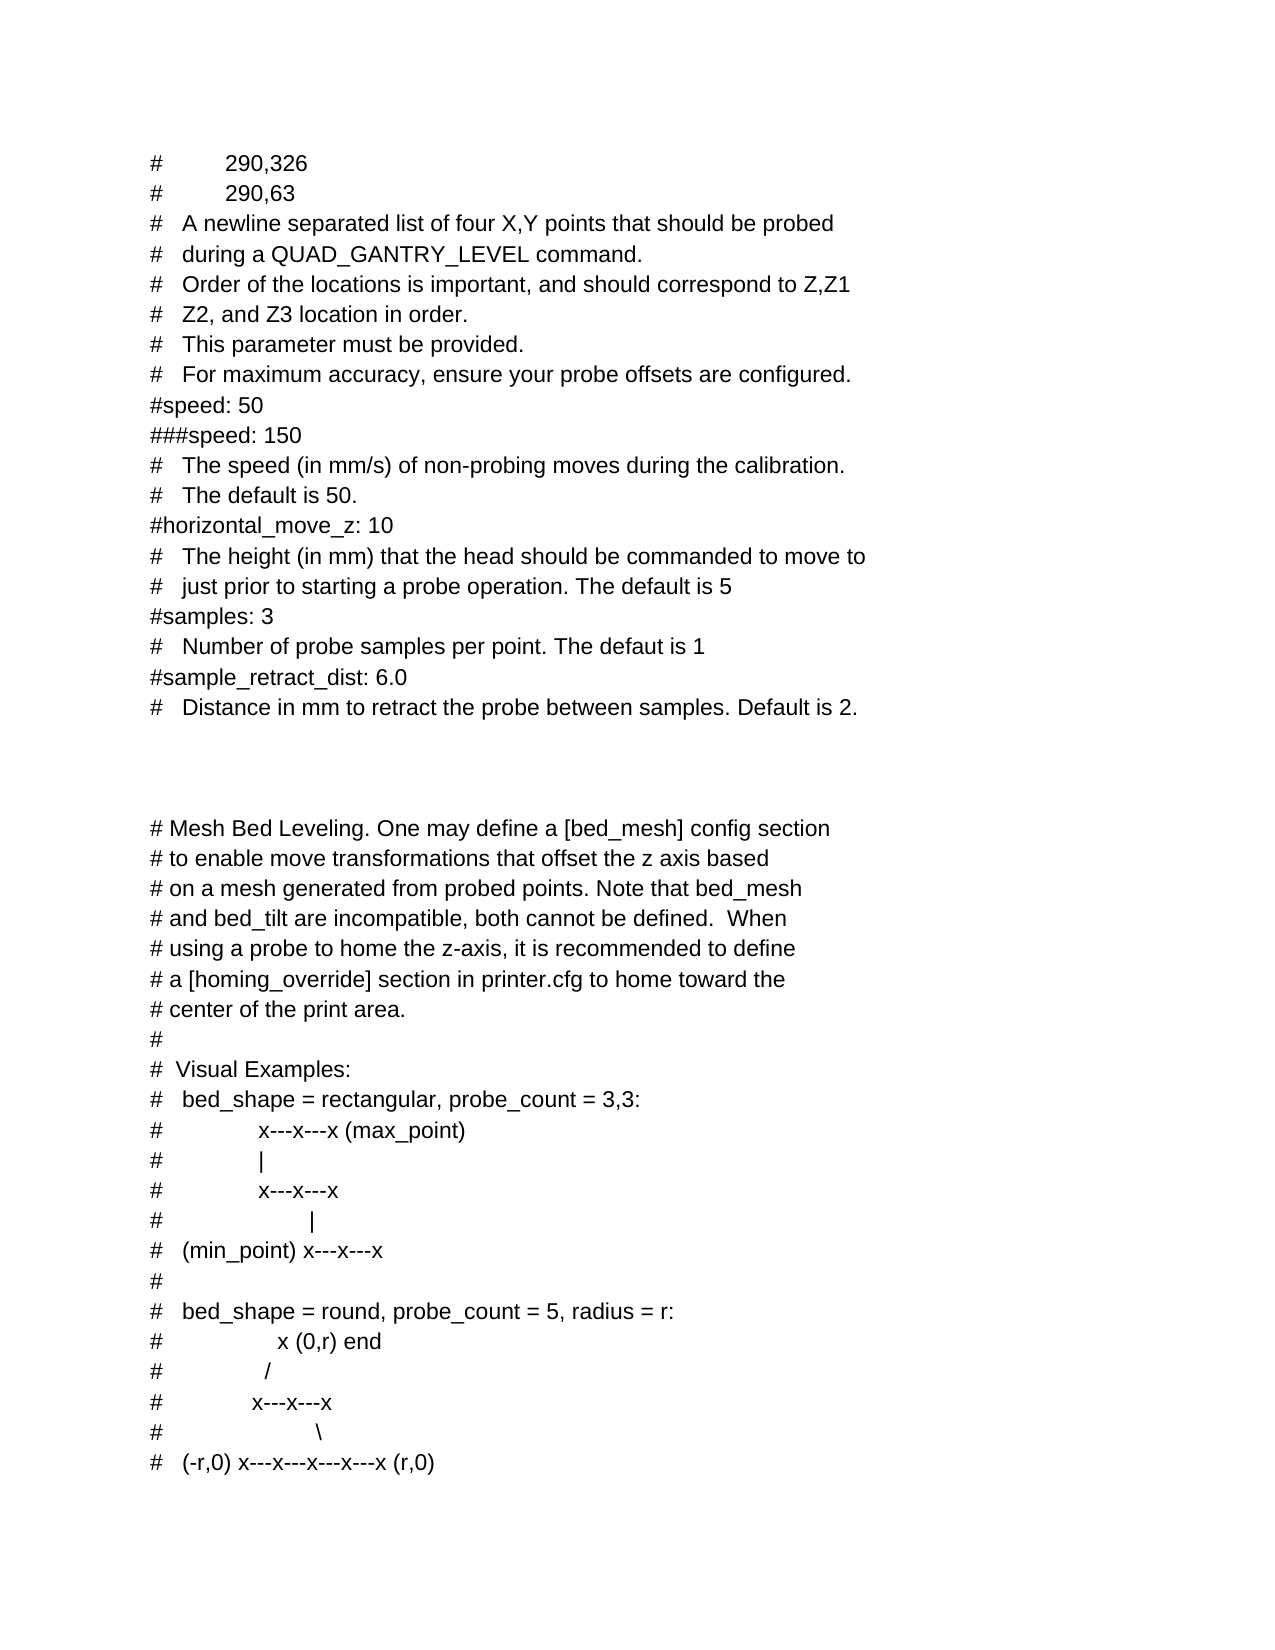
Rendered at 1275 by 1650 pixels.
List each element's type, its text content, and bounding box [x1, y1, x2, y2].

text # The speed (in mm/s) of non-probing moves during the calibration. [150, 452, 1125, 478]
text # A newline separated list of four X,Y points that should be probed [150, 210, 1125, 237]
text # Z2, and Z3 location in order. [150, 301, 1125, 327]
text # using a probe to home the z-axis, it is recommended to define [150, 935, 1125, 962]
text # [150, 1268, 1125, 1294]
text # (-r,0) x---x---x---x---x (r,0) [150, 1449, 1125, 1475]
text # a [homing_override] section in printer.cfg to home toward the [150, 966, 1125, 992]
text # The default is 50. [150, 482, 1125, 509]
text # x (0,r) end [150, 1328, 1125, 1354]
text #speed: 50 [150, 392, 1125, 418]
text # This parameter must be provided. [150, 331, 1125, 358]
text # \ [150, 1419, 1125, 1445]
text # x---x---x [150, 1177, 1125, 1203]
text # during a QUAD_GANTRY_LEVEL command. [150, 241, 1125, 267]
text # x---x---x (max_point) [150, 1117, 1125, 1143]
text # 290,326 [150, 150, 1125, 176]
text # 290,63 [150, 180, 1125, 207]
text # [150, 1026, 1125, 1052]
text ###speed: 150 [150, 422, 1125, 448]
text # and bed_tilt are incompatible, both cannot be defined. When [150, 905, 1125, 932]
text # | [150, 1147, 1125, 1173]
text # Order of the locations is important, and should correspond to Z,Z1 [150, 271, 1125, 297]
text # Distance in mm to retract the probe between samples. Default is 2. [150, 694, 1125, 720]
text # Visual Examples: [150, 1056, 1125, 1083]
text # Mesh Bed Leveling. One may define a [bed_mesh] config section [150, 814, 1125, 841]
text #sample_retract_dist: 6.0 [150, 663, 1125, 690]
text #horizontal_move_z: 10 [150, 512, 1125, 539]
text # bed_shape = rectangular, probe_count = 3,3: [150, 1086, 1125, 1113]
text # (min_point) x---x---x [150, 1237, 1125, 1264]
text # center of the print area. [150, 996, 1125, 1022]
text # / [150, 1358, 1125, 1385]
text # Number of probe samples per point. The defaut is 1 [150, 633, 1125, 660]
text # For maximum accuracy, ensure your probe offsets are configured. [150, 361, 1125, 388]
text # on a mesh generated from probed points. Note that bed_mesh [150, 875, 1125, 901]
text # to enable move transformations that offset the z axis based [150, 845, 1125, 871]
text # The height (in mm) that the head should be commanded to move to [150, 543, 1125, 569]
text #samples: 3 [150, 603, 1125, 629]
text # bed_shape = round, probe_count = 5, radius = r: [150, 1298, 1125, 1324]
text # x---x---x [150, 1388, 1125, 1415]
text # | [150, 1207, 1125, 1234]
text # just prior to starting a probe operation. The default is 5 [150, 573, 1125, 599]
